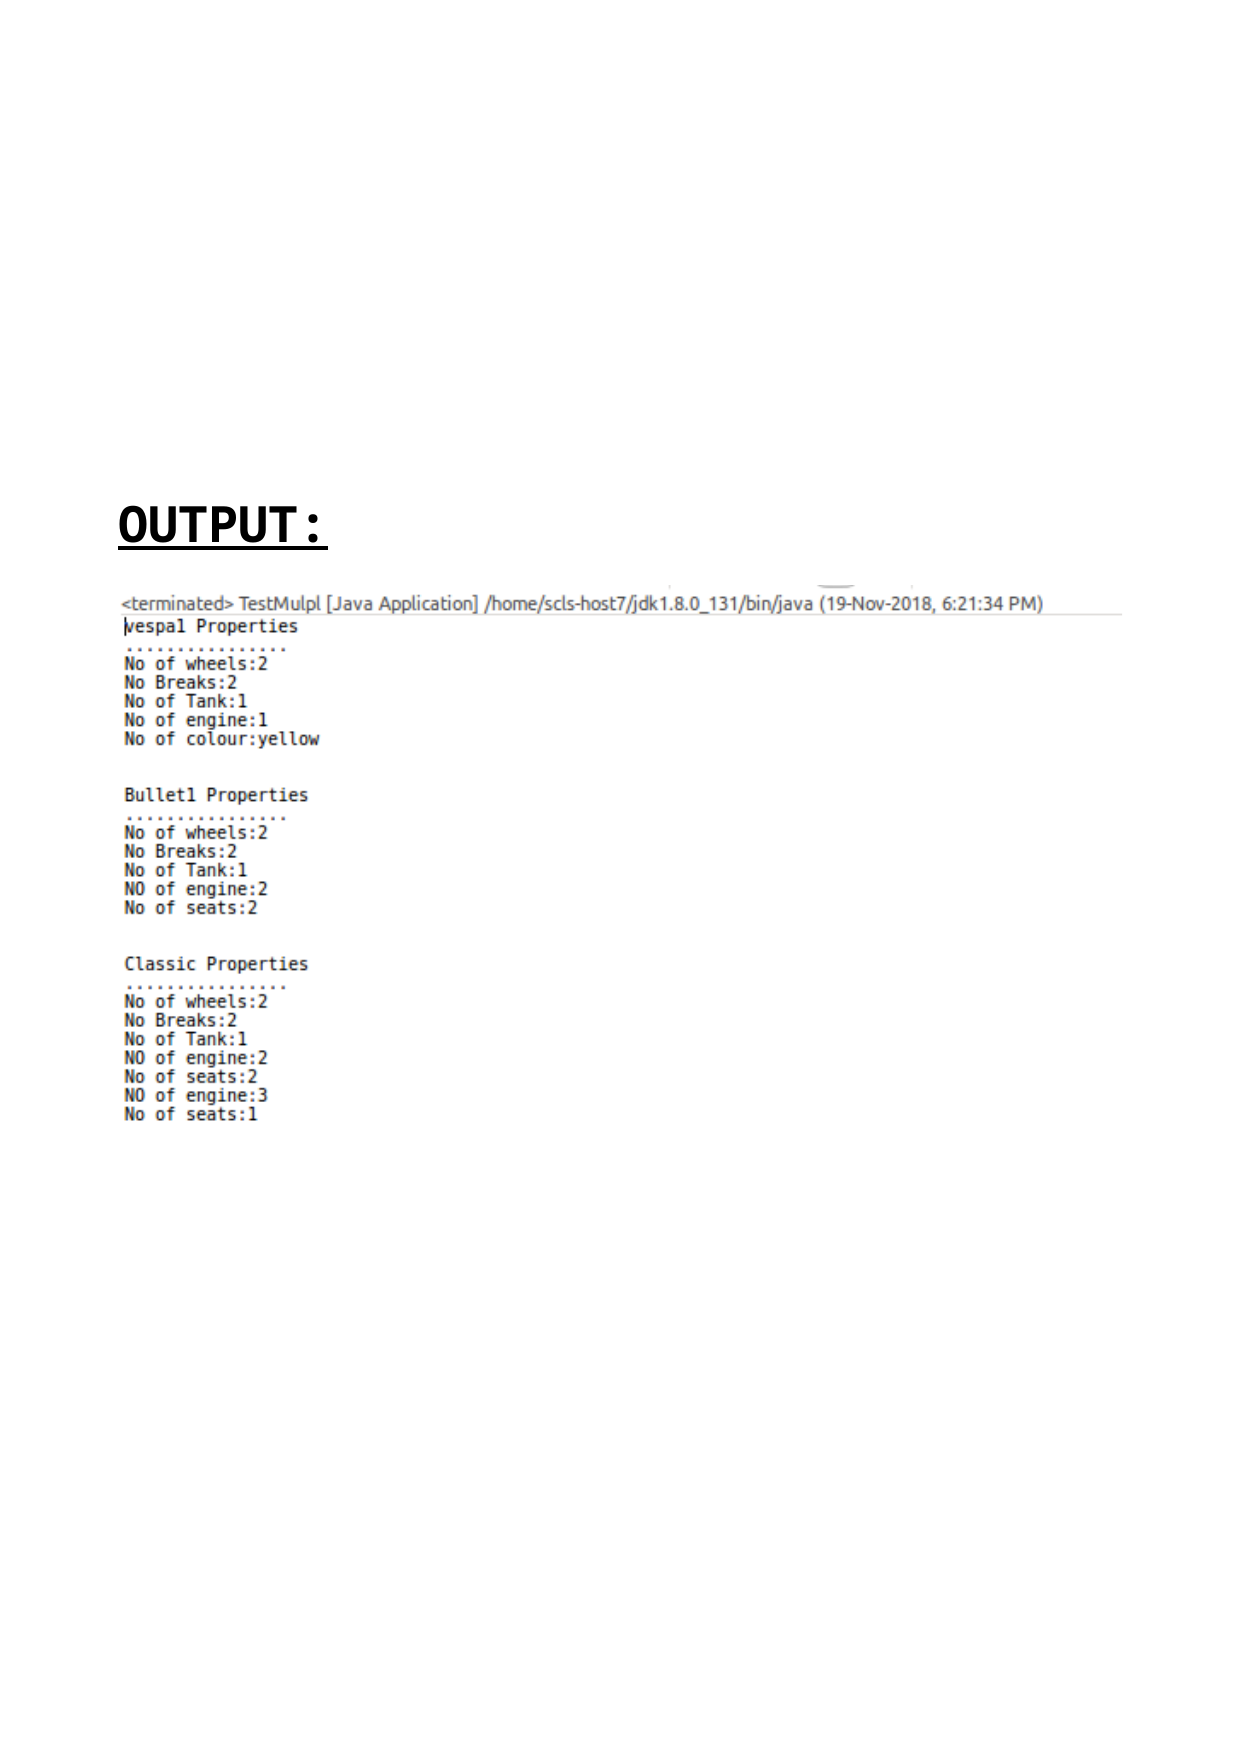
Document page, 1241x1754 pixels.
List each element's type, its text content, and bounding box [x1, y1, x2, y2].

text OUTPUT: [118, 488, 1122, 557]
picture [118, 585, 1123, 1160]
